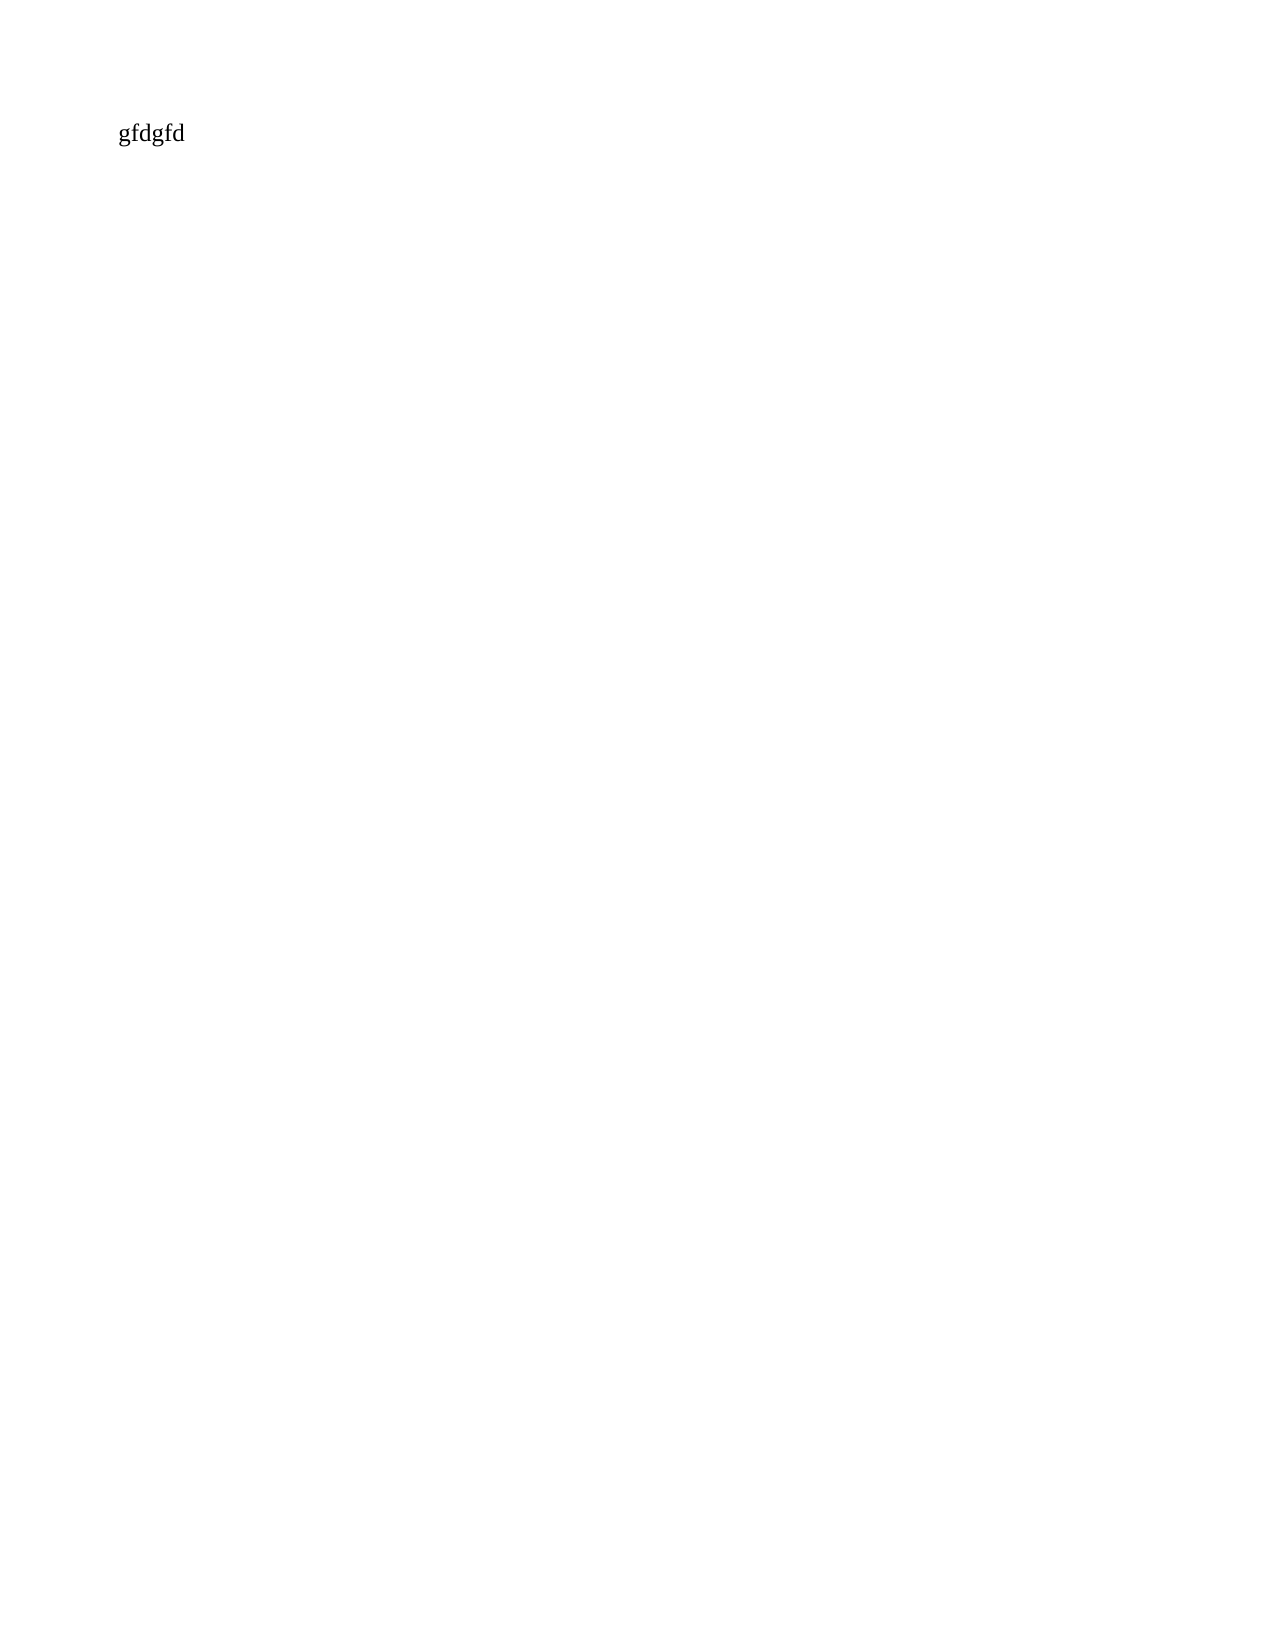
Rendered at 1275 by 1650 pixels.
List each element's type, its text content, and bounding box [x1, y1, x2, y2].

text gfdgfd [118, 118, 1157, 147]
